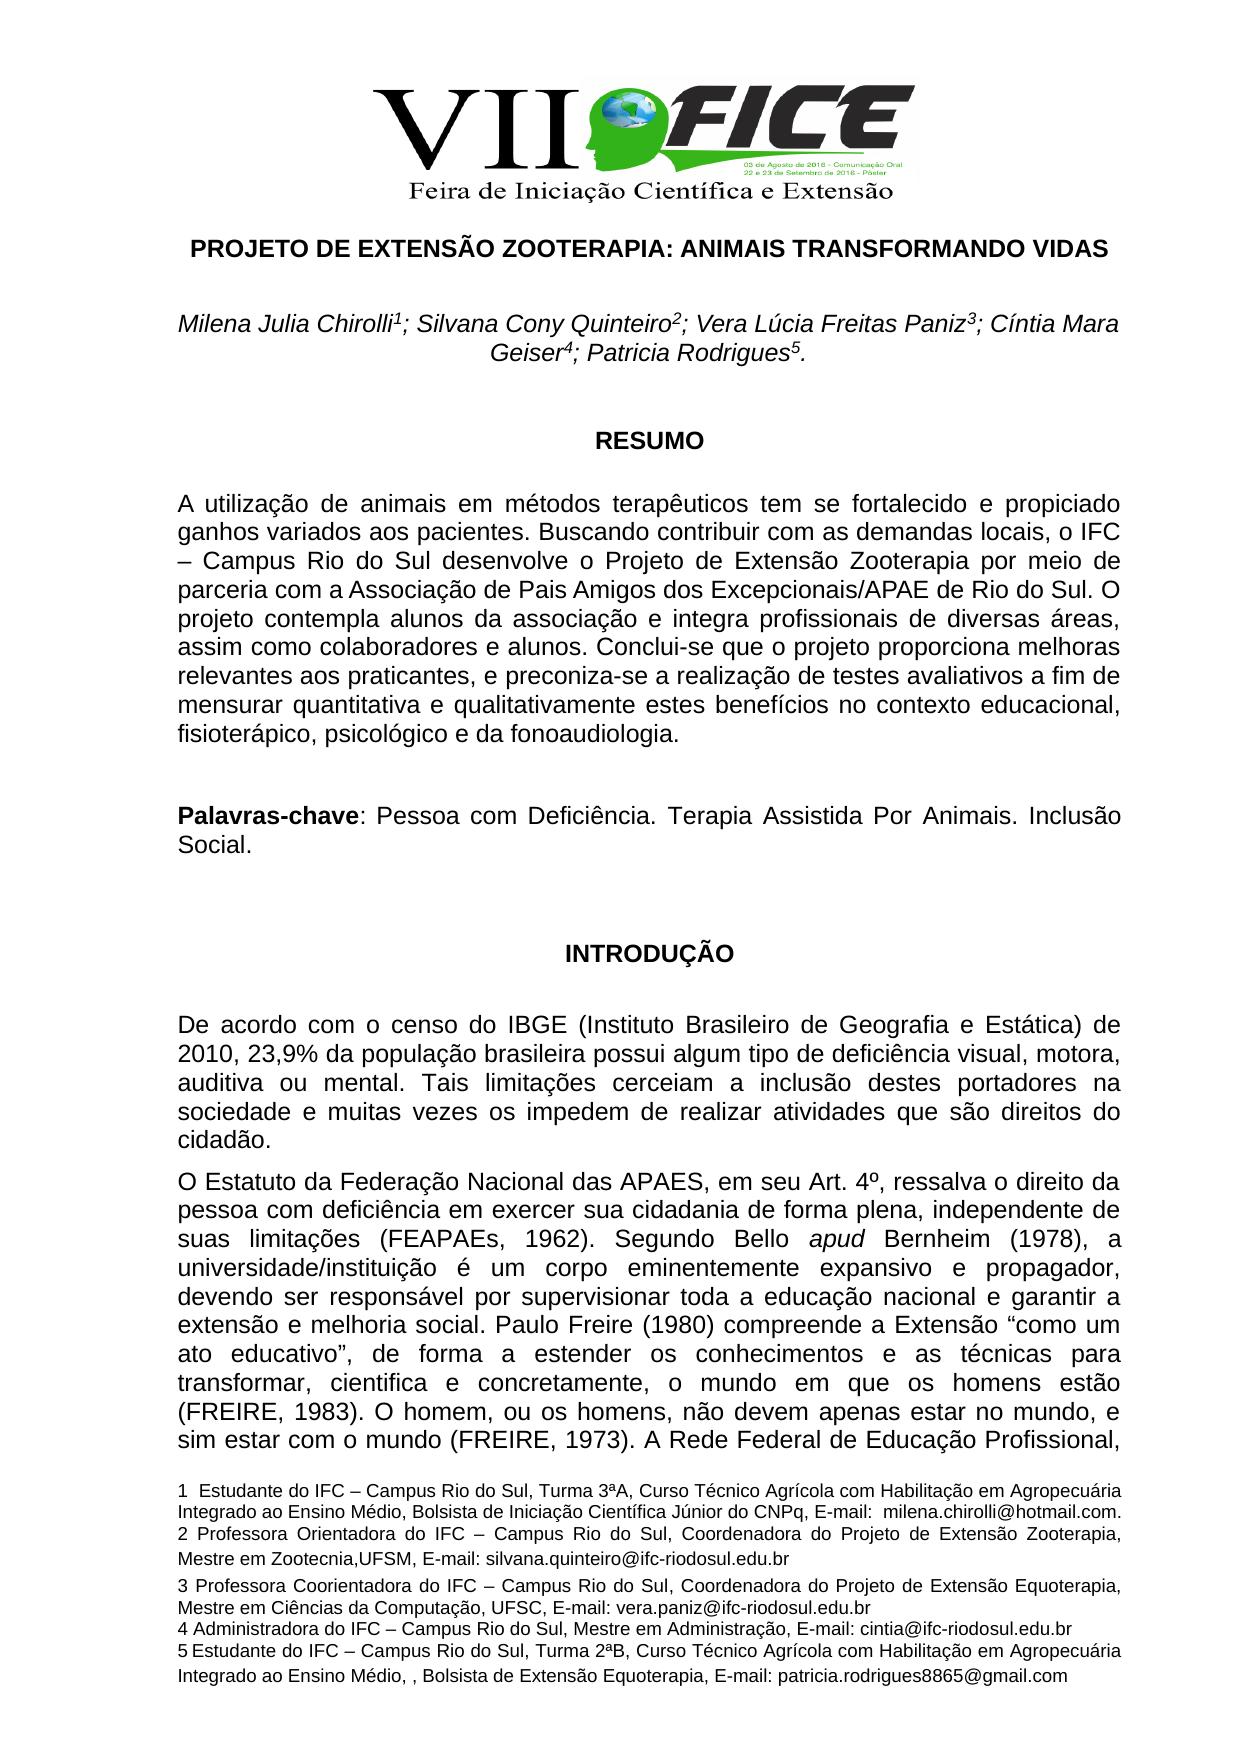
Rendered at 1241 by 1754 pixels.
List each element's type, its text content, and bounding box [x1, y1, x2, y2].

text RESUMO [177, 426, 1122, 454]
text A utilização de animais em métodos terapêuticos tem se fortalecido e propiciado ganhos variados aos pacientes. Buscando contribuir com as demandas locais, o IFC – Campus Rio do Sul desenvolve o Projeto de Extensão Zooterapia por meio de parceria com a Associação de Pais Amigos dos Excepcionais/APAE de Rio do Sul. O projeto contempla alunos da associação e integra profissionais de diversas áreas, assim como colaboradores e alunos. Conclui-se que o projeto proporciona melhoras relevantes aos praticantes, e preconiza-se a realização de testes avaliativos a fim de mensurar quantitativa e qualitativamente estes benefícios no contexto educacional, fisioterápico, psicológico e da fonoaudiologia. [177, 488, 1122, 747]
text De acordo com o censo do IBGE (Instituto Brasileiro de Geografia e Estática) de 2010, 23,9% da população brasileira possui algum tipo de deficiência visual, motora, auditiva ou mental. Tais limitações cerceiam a inclusão destes portadores na sociedade e muitas vezes os impedem de realizar atividades que são direitos do cidadão. [177, 1010, 1122, 1154]
text Milena Julia Chirolli1; Silvana Cony Quinteiro2; Vera Lúcia Freitas Paniz3; Cíntia Mara Geiser4; Patricia Rodrigues5. [177, 309, 1122, 367]
text O Estatuto da Federação Nacional das APAES, em seu Art. 4º, ressalva o direito da pessoa com deficiência em exercer sua cidadania de forma plena, independente de suas limitações (FEAPAEs, 1962). Segundo Bello apud Bernheim (1978), a universidade/instituição é um corpo eminentemente expansivo e propagador, devendo ser responsável por supervisionar toda a educação nacional e garantir a extensão e melhoria social. Paulo Freire (1980) compreende a Extensão “como um ato educativo”, de forma a estender os conhecimentos e as técnicas para transformar, cientifica e concretamente, o mundo em que os homens estão (FREIRE, 1983). O homem, ou os homens, não devem apenas estar no mundo, e sim estar com o mundo (FREIRE, 1973). A Rede Federal de Educação Profissional, [177, 1167, 1122, 1454]
text Palavras-chave: Pessoa com Deficiência. Terapia Assistida Por Animais. Inclusão Social. [177, 801, 1122, 858]
text INTRODUÇÃO [177, 939, 1122, 968]
text PROJETO DE EXTENSÃO ZOOTERAPIA: ANIMAIS TRANSFORMANDO VIDAS [177, 234, 1122, 263]
